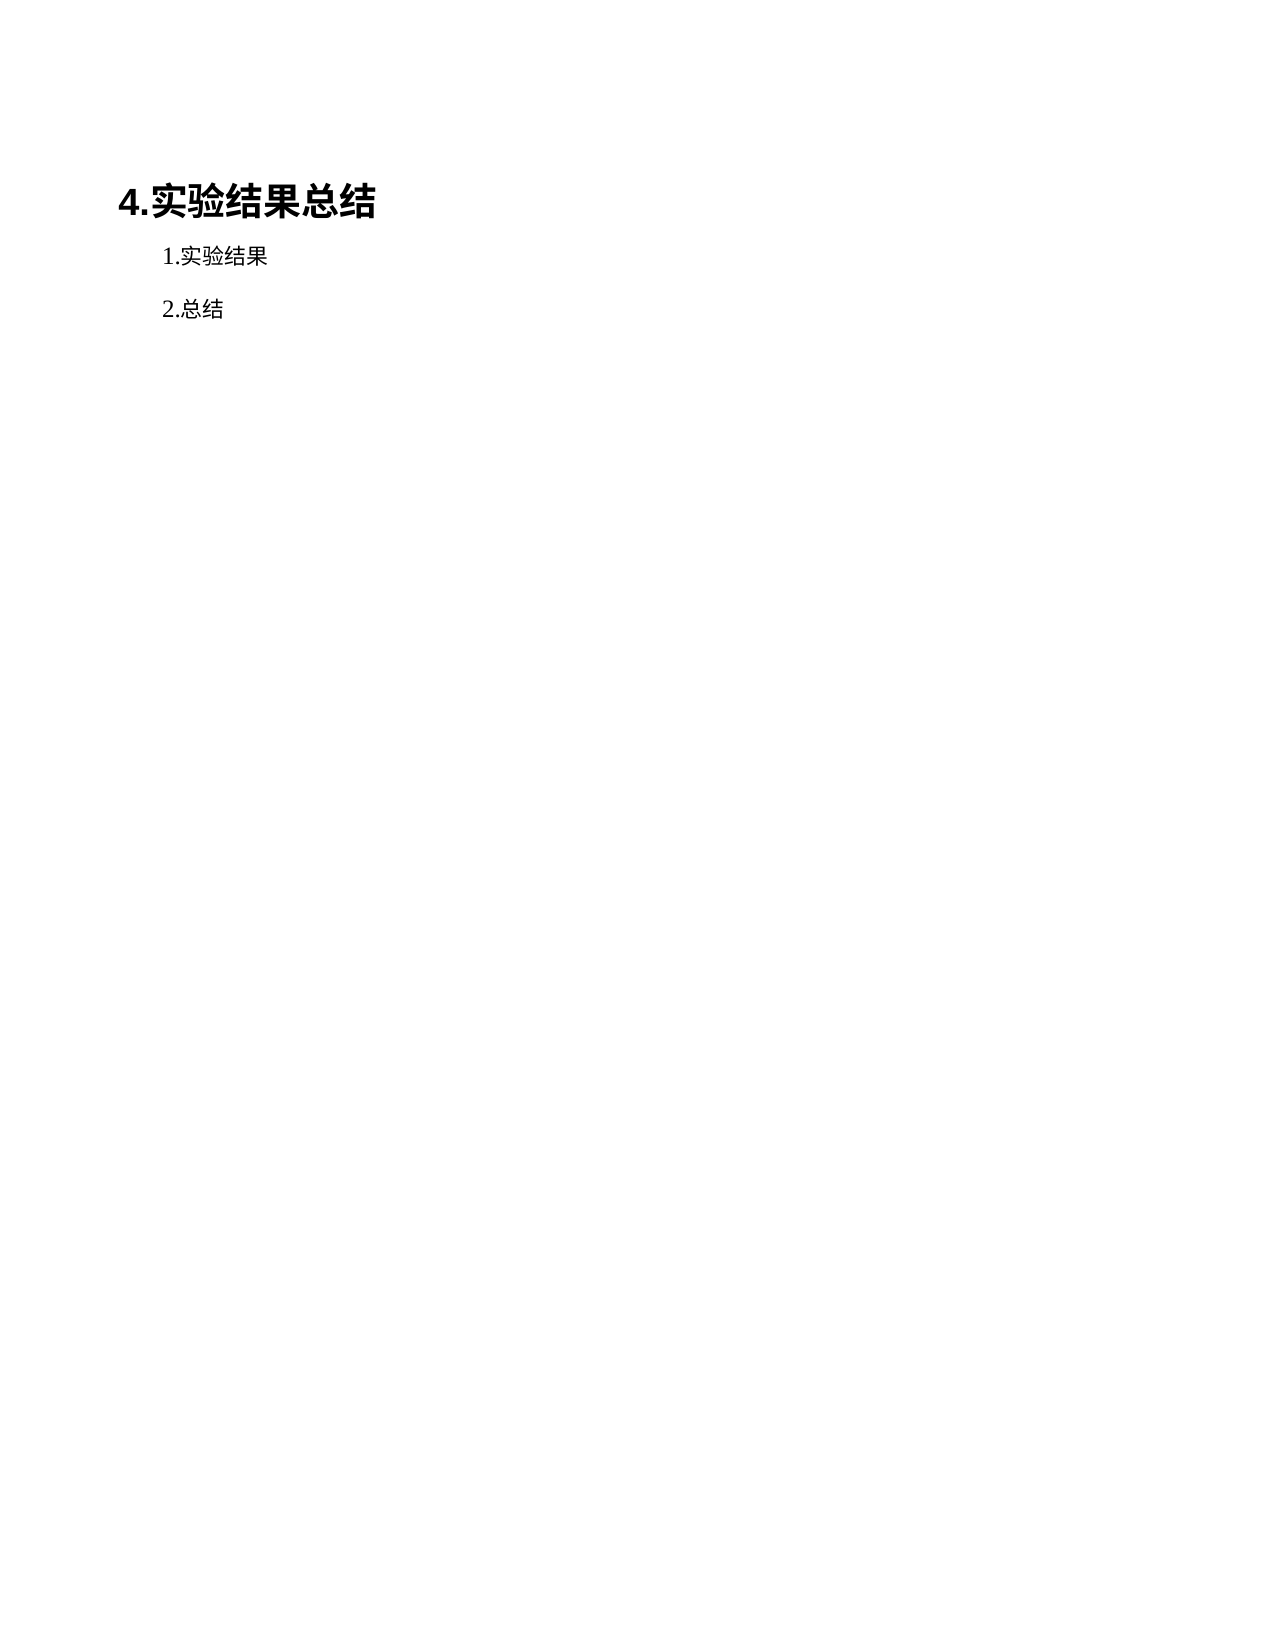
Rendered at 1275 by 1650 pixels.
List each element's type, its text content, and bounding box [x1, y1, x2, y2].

text 2.总结 [118, 292, 1157, 323]
subtitle 4.实验结果总结 [118, 172, 1157, 227]
text 1.实验结果 [118, 239, 1157, 271]
